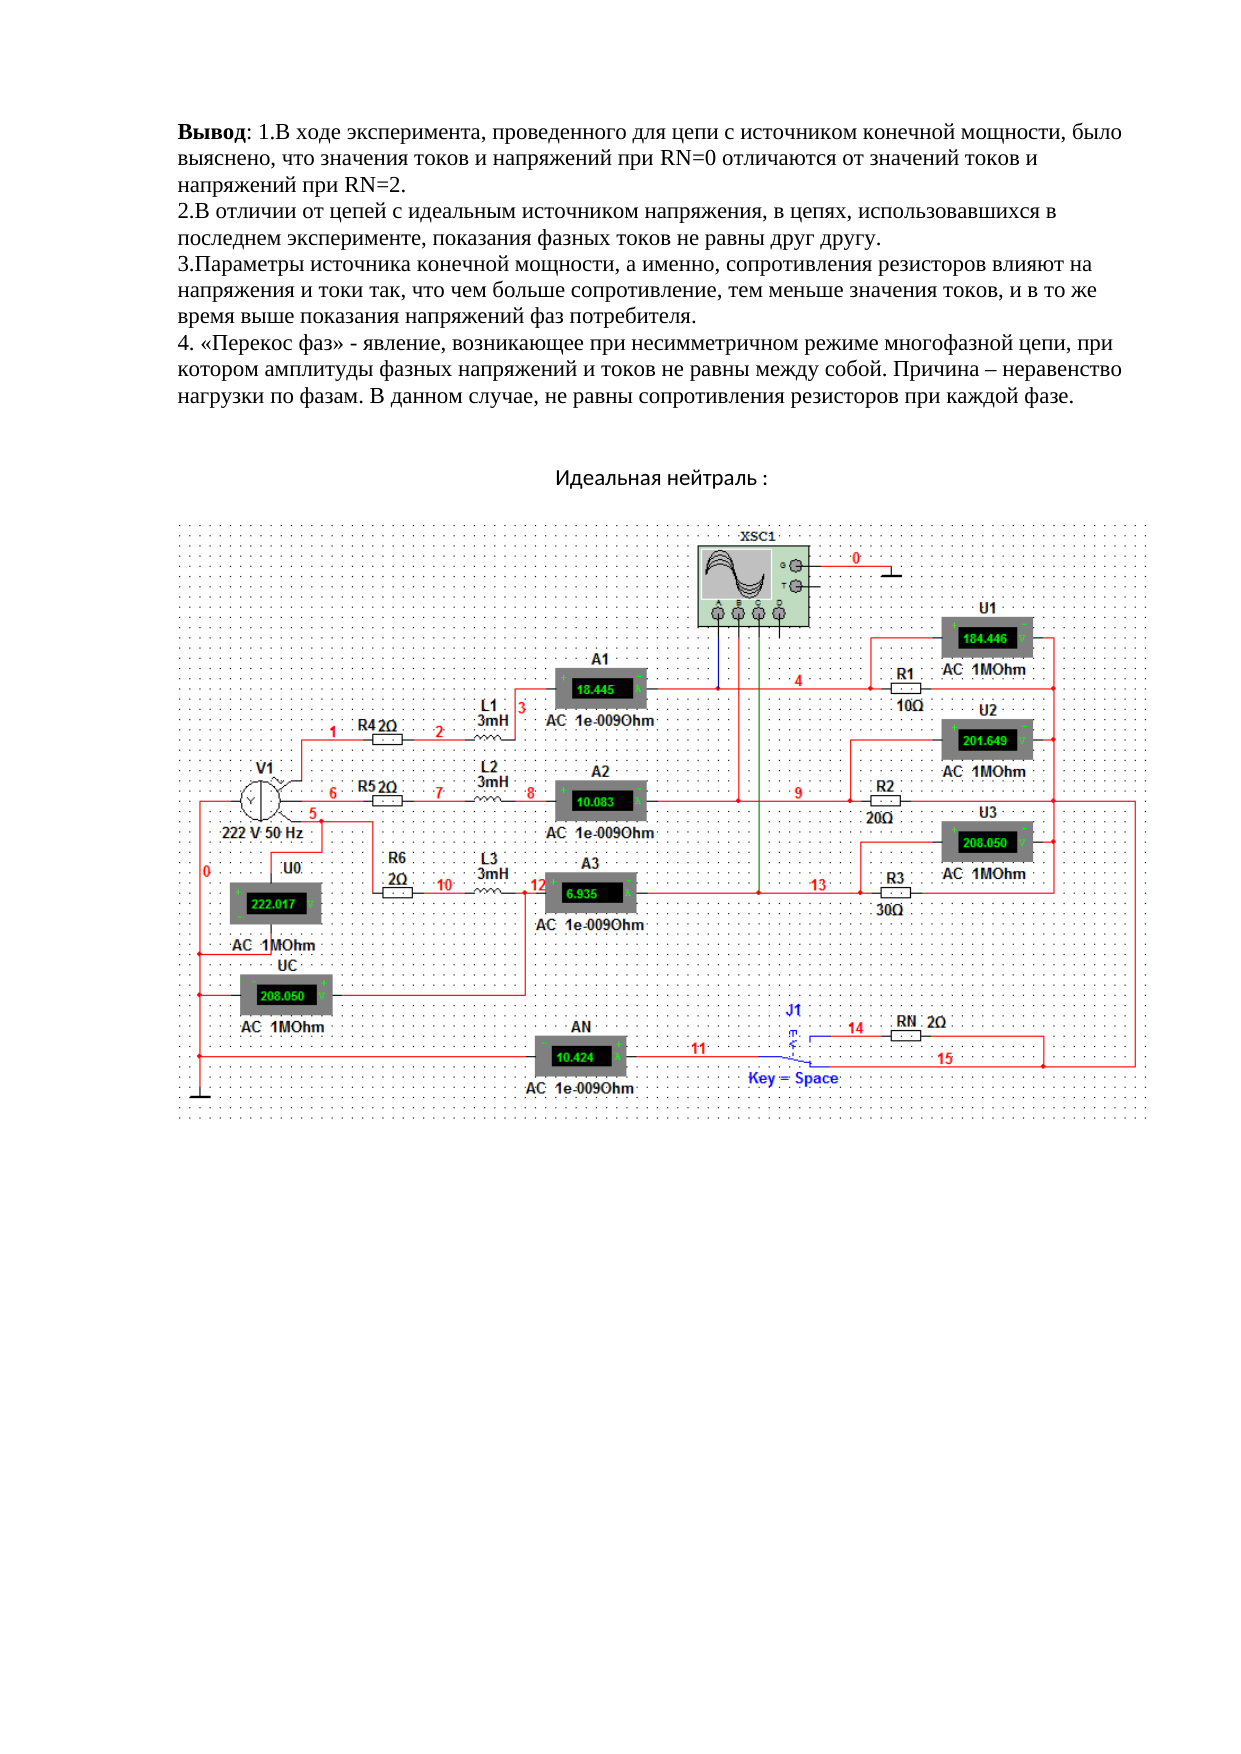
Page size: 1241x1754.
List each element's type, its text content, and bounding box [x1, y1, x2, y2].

text Вывод: 1.В ходе эксперимента, проведенного для цепи с источником конечной мощности, было выяснено, что значения токов и напряжений при RN=0 отличаются от значений токов и напряжений при RN=2. 2.В отличии от цепей с идеальным источником напряжения, в цепях, использовавшихся в последнем эксперименте, показания фазных токов не равны друг другу. 3.Параметры источника конечной мощности, а именно, сопротивления резисторов влияют на напряжения и токи так, что чем больше сопротивление, тем меньше значения токов, и в то же время выше показания напряжений фаз потребителя. 4. «Перекос фаз» - явление, возникающее при несимметричном режиме многофазной цепи, при котором амплитуды фазных напряжений и токов не равны между собой. Причина – неравенство нагрузки по фазам. В данном случае, не равны сопротивления резисторов при каждой фазе. [177, 118, 1152, 408]
text Идеальная нейтраль : [177, 463, 1152, 1623]
